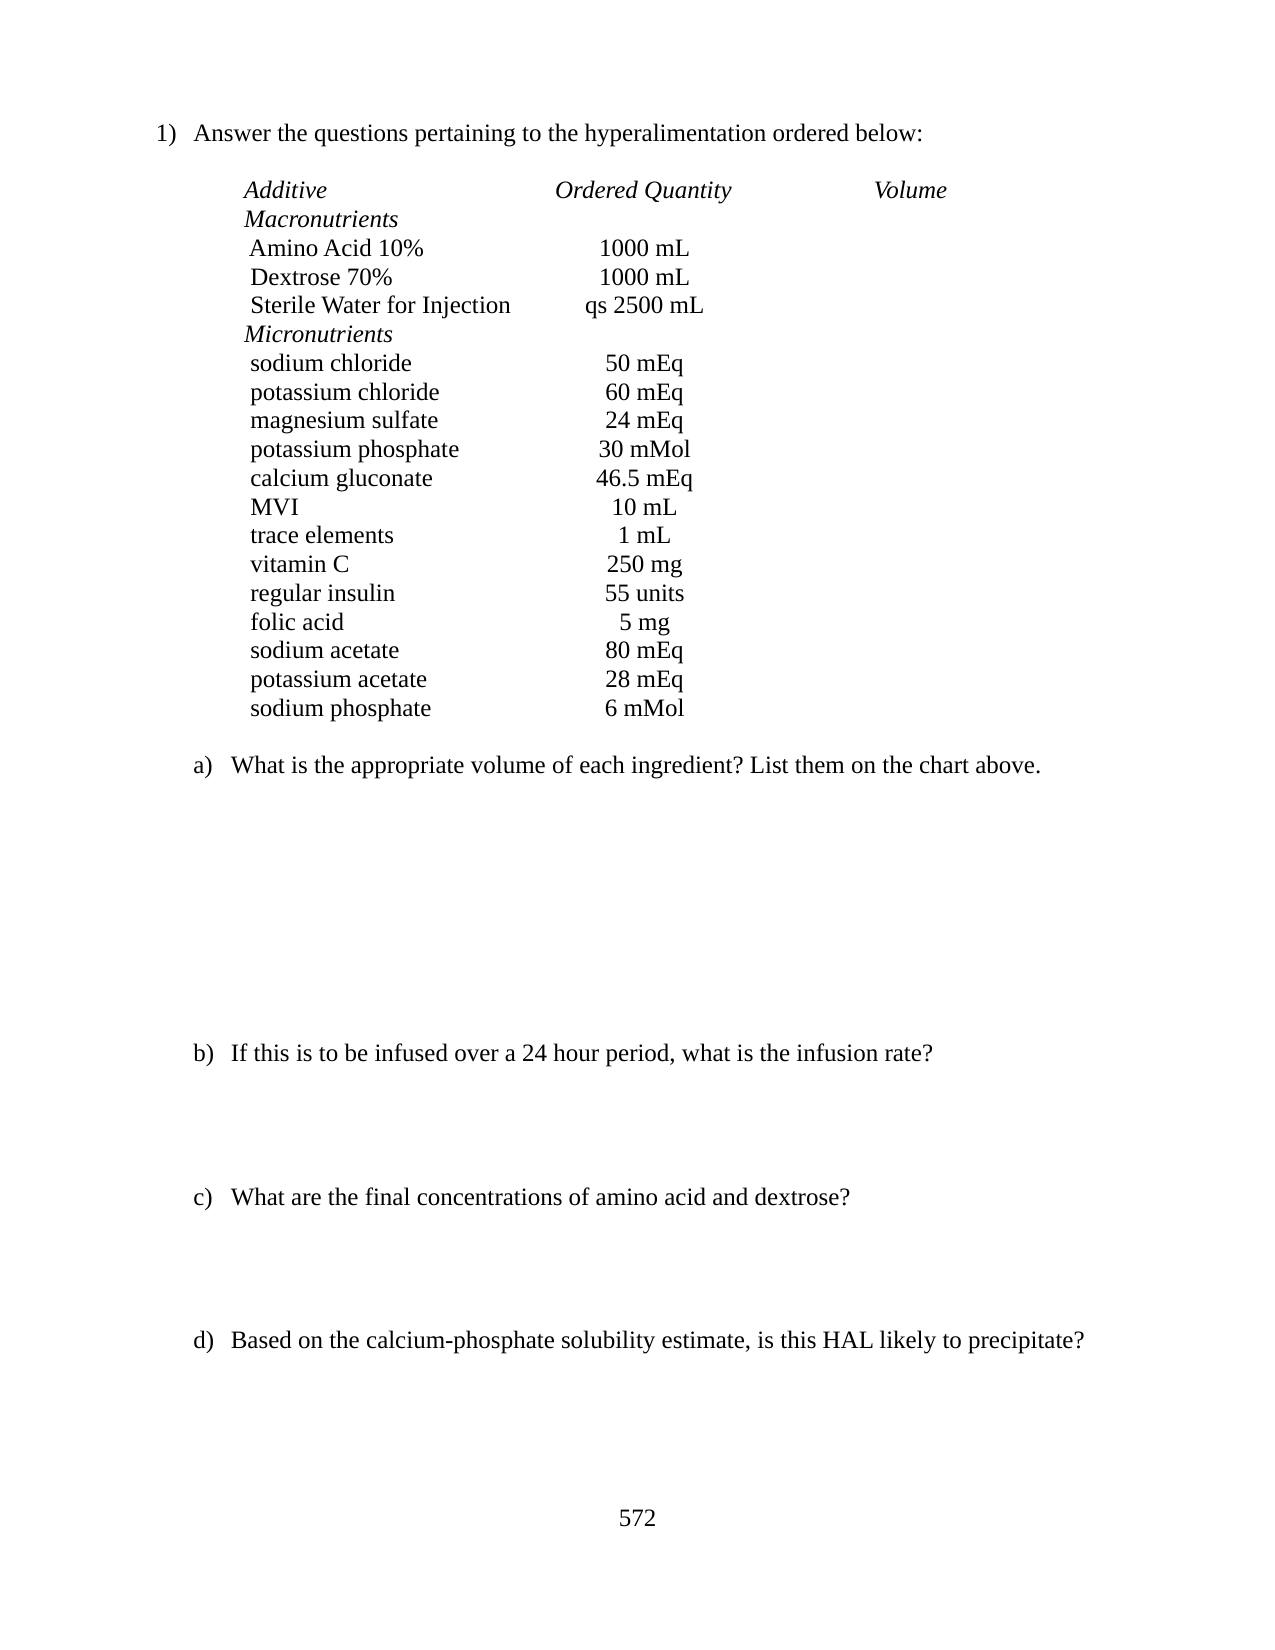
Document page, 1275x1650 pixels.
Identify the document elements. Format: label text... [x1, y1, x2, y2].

table_cell [778, 204, 1045, 233]
table_cell 50 mEq [511, 348, 778, 377]
table_cell 60 mEq [511, 377, 778, 406]
list If this is to be infused over a 24 hour period, what is the infusion rate? [193, 1038, 1157, 1067]
table_cell 6 mMol [511, 693, 778, 722]
table_cell regular insulin [244, 578, 511, 607]
table_cell 1000 mL [511, 262, 778, 291]
table_cell [778, 406, 1045, 434]
table_cell 30 mMol [511, 434, 778, 463]
table_cell [778, 463, 1045, 492]
table_cell calcium gluconate [244, 463, 511, 492]
table_cell potassium chloride [244, 377, 511, 406]
table_cell 1000 mL [511, 233, 778, 262]
table_cell [778, 348, 1045, 377]
list Based on the calcium-phosphate solubility estimate, is this HAL likely to precipitate? [193, 1326, 1157, 1354]
table_cell [778, 693, 1045, 722]
table_cell [778, 578, 1045, 607]
table_cell [778, 262, 1045, 291]
table_cell [778, 377, 1045, 406]
table_cell potassium phosphate [244, 434, 511, 463]
table_cell 24 mEq [511, 406, 778, 434]
table_cell potassium acetate [244, 664, 511, 693]
table_cell [778, 492, 1045, 521]
table_cell [778, 319, 1045, 348]
table_cell magnesium sulfate [244, 406, 511, 434]
table_header Additive [244, 176, 511, 204]
table_cell 28 mEq [511, 664, 778, 693]
list Answer the questions pertaining to the hyperalimentation ordered below: [156, 118, 1157, 147]
table_cell 250 mg [511, 549, 778, 578]
table_cell [778, 291, 1045, 319]
table_cell Macronutrients [244, 204, 511, 233]
table_cell [778, 607, 1045, 636]
table_header Ordered Quantity [511, 176, 778, 204]
table_cell Amino Acid 10% [244, 233, 511, 262]
table_cell [778, 521, 1045, 549]
table_cell [778, 233, 1045, 262]
table_header Volume [778, 176, 1045, 204]
table_cell [778, 664, 1045, 693]
table_cell [778, 636, 1045, 664]
table_cell sodium acetate [244, 636, 511, 664]
table_cell Micronutrients [244, 319, 511, 348]
table_cell vitamin C [244, 549, 511, 578]
table_cell sodium chloride [244, 348, 511, 377]
table_cell [511, 204, 778, 233]
table_cell 1 mL [511, 521, 778, 549]
list What is the appropriate volume of each ingredient? List them on the chart above. [193, 751, 1157, 779]
table_cell [511, 319, 778, 348]
table_cell [778, 549, 1045, 578]
table_cell sodium phosphate [244, 693, 511, 722]
table_cell folic acid [244, 607, 511, 636]
table_cell [778, 434, 1045, 463]
table_cell MVI [244, 492, 511, 521]
table_cell 46.5 mEq [511, 463, 778, 492]
table_cell 5 mg [511, 607, 778, 636]
table_cell 10 mL [511, 492, 778, 521]
table_cell Dextrose 70% [244, 262, 511, 291]
table_cell qs 2500 mL [511, 291, 778, 319]
table_cell Sterile Water for Injection [244, 291, 511, 319]
table_cell 55 units [511, 578, 778, 607]
table_cell 80 mEq [511, 636, 778, 664]
list What are the final concentrations of amino acid and dextrose? [193, 1182, 1157, 1211]
table_cell trace elements [244, 521, 511, 549]
